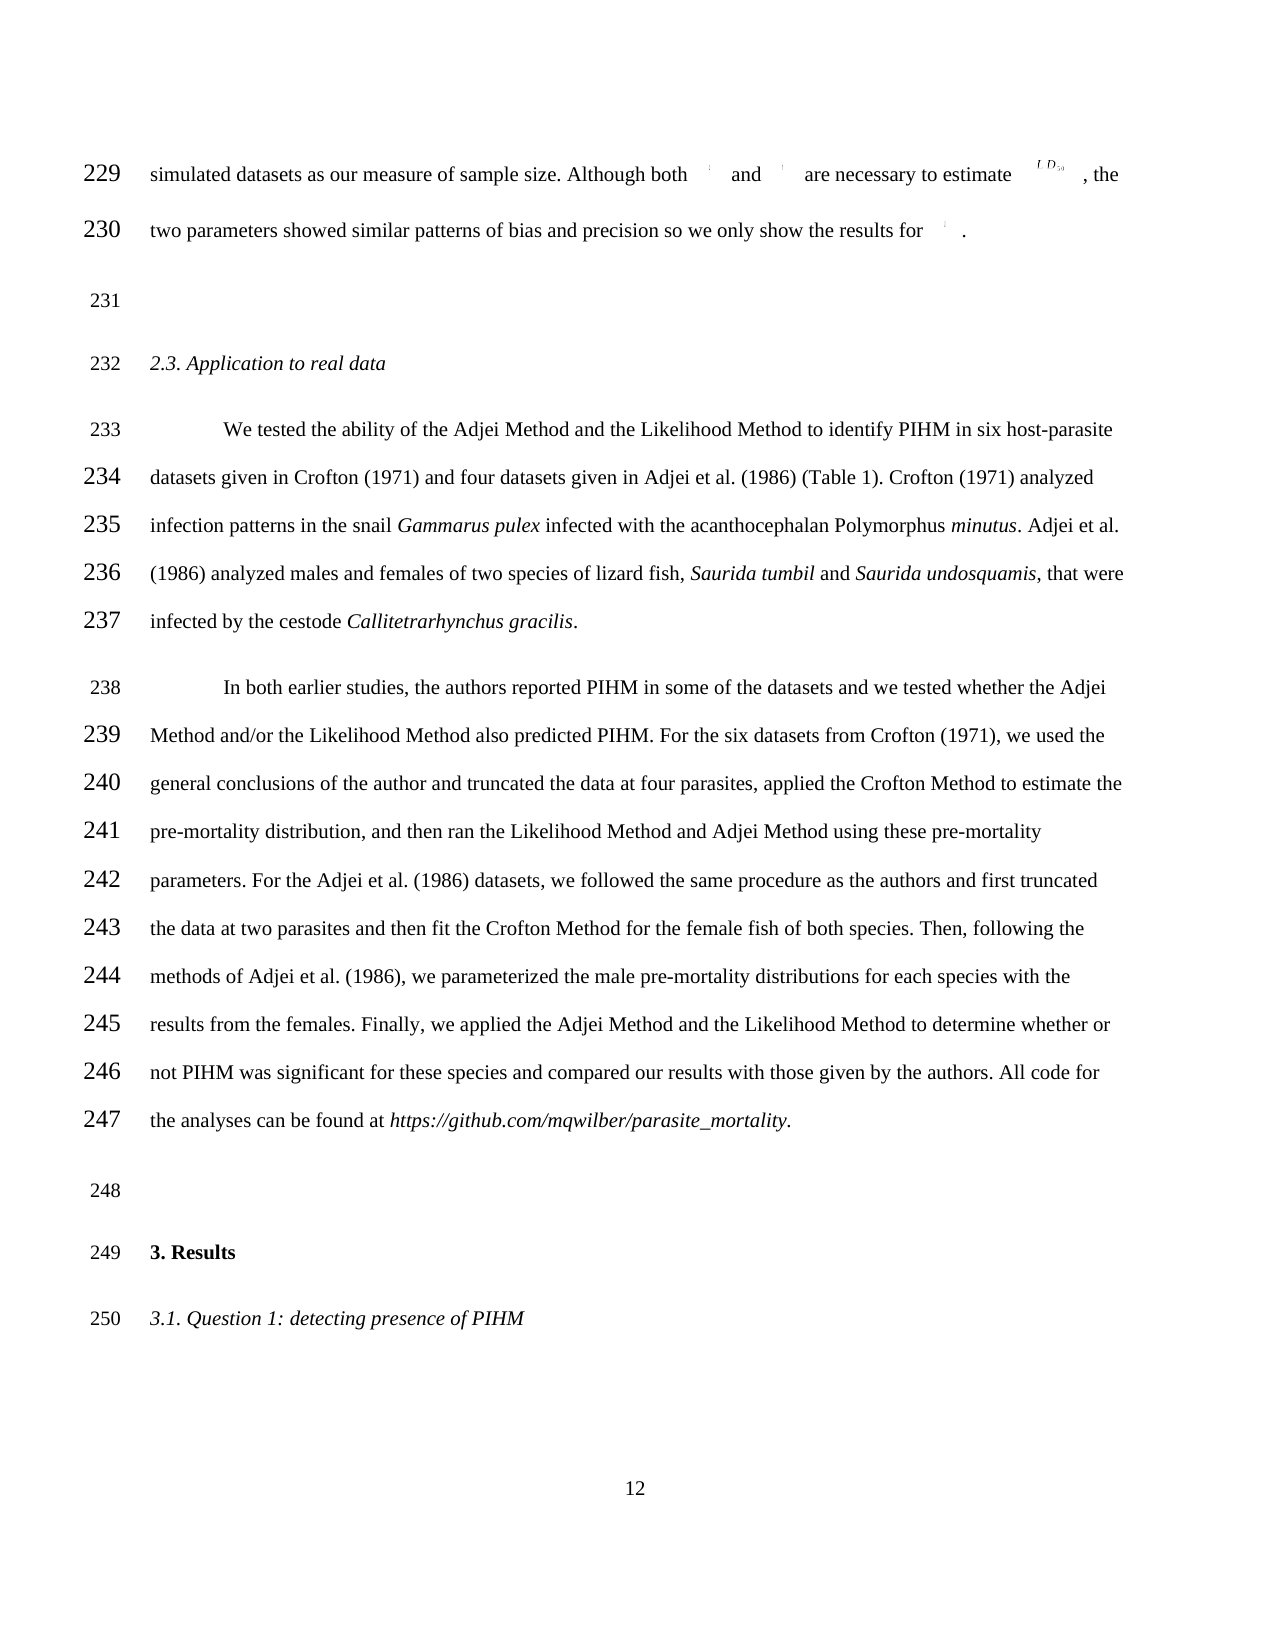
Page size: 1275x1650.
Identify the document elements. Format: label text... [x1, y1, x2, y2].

text 2.3. Application to real data [150, 350, 1125, 374]
text 3.1. Question 1: detecting presence of PIHM [150, 1306, 1125, 1330]
text simulated datasets as our measure of sample size. Although both and are necessary to estimate , the two parameters showed similar patterns of bias and precision so we only show the results for . [150, 150, 1125, 242]
text 3. Results [150, 1240, 1125, 1264]
text We tested the ability of the Adjei Method and the Likelihood Method to identify PIHM in six host-parasite datasets given in Crofton (1971) and four datasets given in Adjei et al. (1986) (Table 1). Crofton (1971) analyzed infection patterns in the snail Gammarus pulex infected with the acanthocephalan Polymorphus minutus. Adjei et al. (1986) analyzed males and females of two species of lizard fish, Saurida tumbil and Saurida undosquamis, that were infected by the cestode Callitetrarhynchus gracilis. [150, 416, 1125, 633]
text In both earlier studies, the authors reported PIHM in some of the datasets and we tested whether the Adjei Method and/or the Likelihood Method also predicted PIHM. For the six datasets from Crofton (1971), we used the general conclusions of the author and truncated the data at four parasites, applied the Crofton Method to estimate the pre-mortality distribution, and then ran the Likelihood Method and Adjei Method using these pre-mortality parameters. For the Adjei et al. (1986) datasets, we followed the same procedure as the authors and first truncated the data at two parasites and then fit the Crofton Method for the female fish of both species. Then, following the methods of Adjei et al. (1986), we parameterized the male pre-mortality distributions for each species with the results from the females. Finally, we applied the Adjei Method and the Likelihood Method to determine whether or not PIHM was significant for these species and compared our results with those given by the authors. All code for the analyses can be found at https://github.com/mqwilber/parasite_mortality. [150, 675, 1125, 1132]
